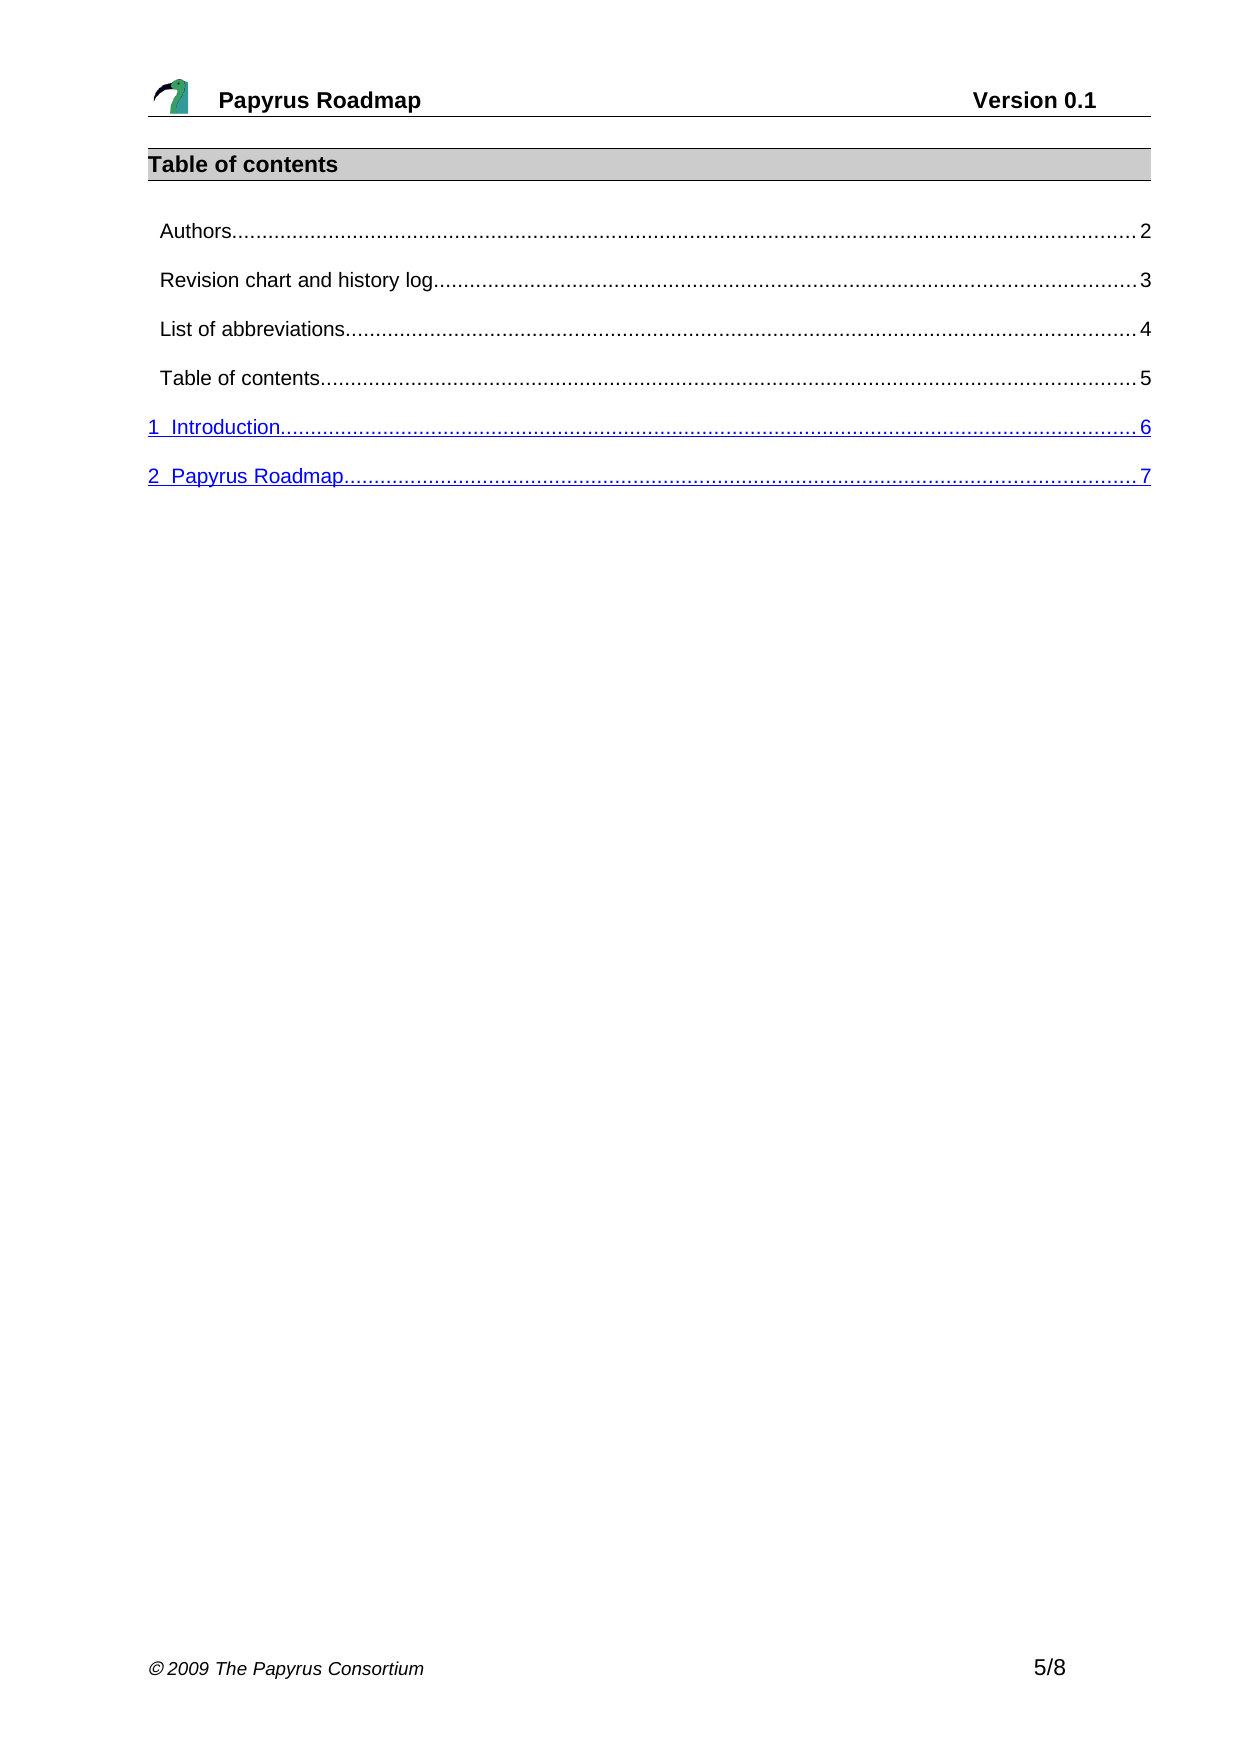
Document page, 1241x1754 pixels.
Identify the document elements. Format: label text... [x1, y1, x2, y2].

picture [153, 79, 189, 114]
text Authors 2 [148, 218, 1151, 243]
text Revision chart and history log 3 [148, 268, 1151, 292]
text 2 Papyrus Roadmap 7 [148, 464, 1151, 485]
text List of abbreviations 4 [148, 317, 1151, 341]
text 1 Introduction 6 [148, 415, 1151, 436]
subtitle Table of contents [148, 149, 1151, 180]
text Table of contents 5 [148, 366, 1151, 390]
